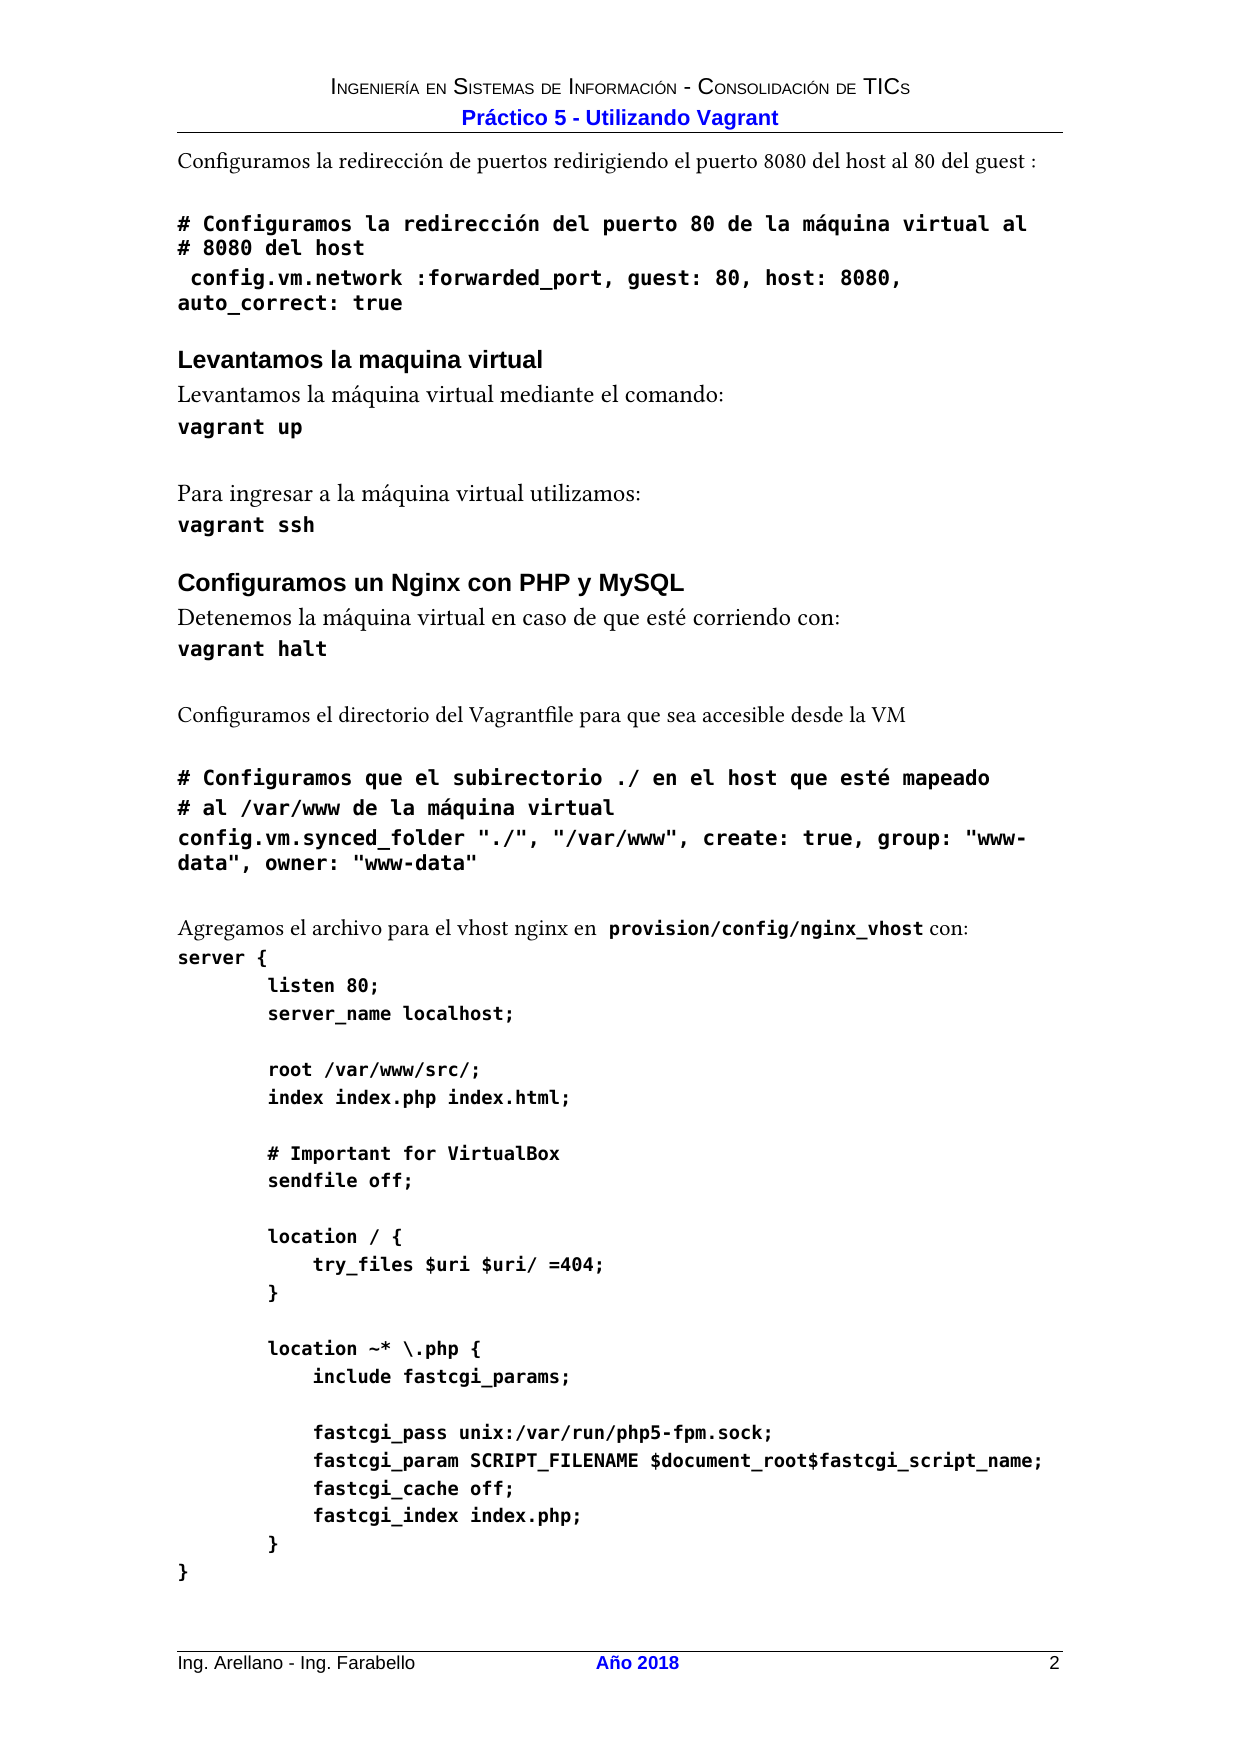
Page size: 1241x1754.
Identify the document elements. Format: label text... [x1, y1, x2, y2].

text Detenemos la máquina virtual en caso de que esté corriendo con: [177, 603, 1063, 631]
text sendfile off; [177, 1170, 1063, 1192]
text listen 80; [177, 975, 1063, 997]
text vagrant ssh [177, 513, 1063, 538]
text } [177, 1533, 1063, 1555]
text server { [177, 947, 1063, 969]
text root /var/www/src/; [177, 1059, 1063, 1081]
text Para ingresar a la máquina virtual utilizamos: [177, 479, 1063, 507]
text try_files $uri $uri/ =404; [177, 1254, 1063, 1276]
subtitle Configuramos un Nginx con PHP y MySQL [177, 569, 1063, 597]
text fastcgi_index index.php; [177, 1505, 1063, 1527]
text # Configuramos que el subirectorio ./ en el host que esté mapeado [177, 766, 1063, 790]
text } [177, 1282, 1063, 1304]
text # Important for VirtualBox [177, 1142, 1063, 1164]
text server_name localhost; [177, 1003, 1063, 1025]
text Agregamos el archivo para el vhost nginx en provision/config/nginx_vhost con: [177, 915, 1063, 941]
text fastcgi_cache off; [177, 1477, 1063, 1499]
text vagrant halt [177, 637, 1063, 662]
text # al /var/www de la máquina virtual [177, 796, 1063, 820]
text # Configuramos la redirección del puerto 80 de la máquina virtual al # 8080 del host [177, 212, 1063, 261]
text fastcgi_pass unix:/var/run/php5-fpm.sock; [177, 1422, 1063, 1443]
text config.vm.synced_folder "./", "/var/www", create: true, group: "www-data", owner: "www-data" [177, 826, 1063, 875]
text Configuramos el directorio del Vagrantfile para que sea accesible desde la VM [177, 702, 1063, 728]
text } [177, 1561, 1063, 1583]
text fastcgi_param SCRIPT_FILENAME $document_root$fastcgi_script_name; [177, 1449, 1063, 1471]
text vagrant up [177, 415, 1063, 439]
text location ~* \.php { [177, 1338, 1063, 1360]
text include fastcgi_params; [177, 1366, 1063, 1388]
text index index.php index.html; [177, 1087, 1063, 1108]
subtitle Levantamos la maquina virtual [177, 346, 1063, 374]
text Configuramos la redirección de puertos redirigiendo el puerto 8080 del host al 80 del guest : [177, 148, 1063, 174]
text config.vm.network :forwarded_port, guest: 80, host: 8080, auto_correct: true [177, 267, 1063, 315]
text location / { [177, 1226, 1063, 1248]
text Levantamos la máquina virtual mediante el comando: [177, 380, 1063, 409]
